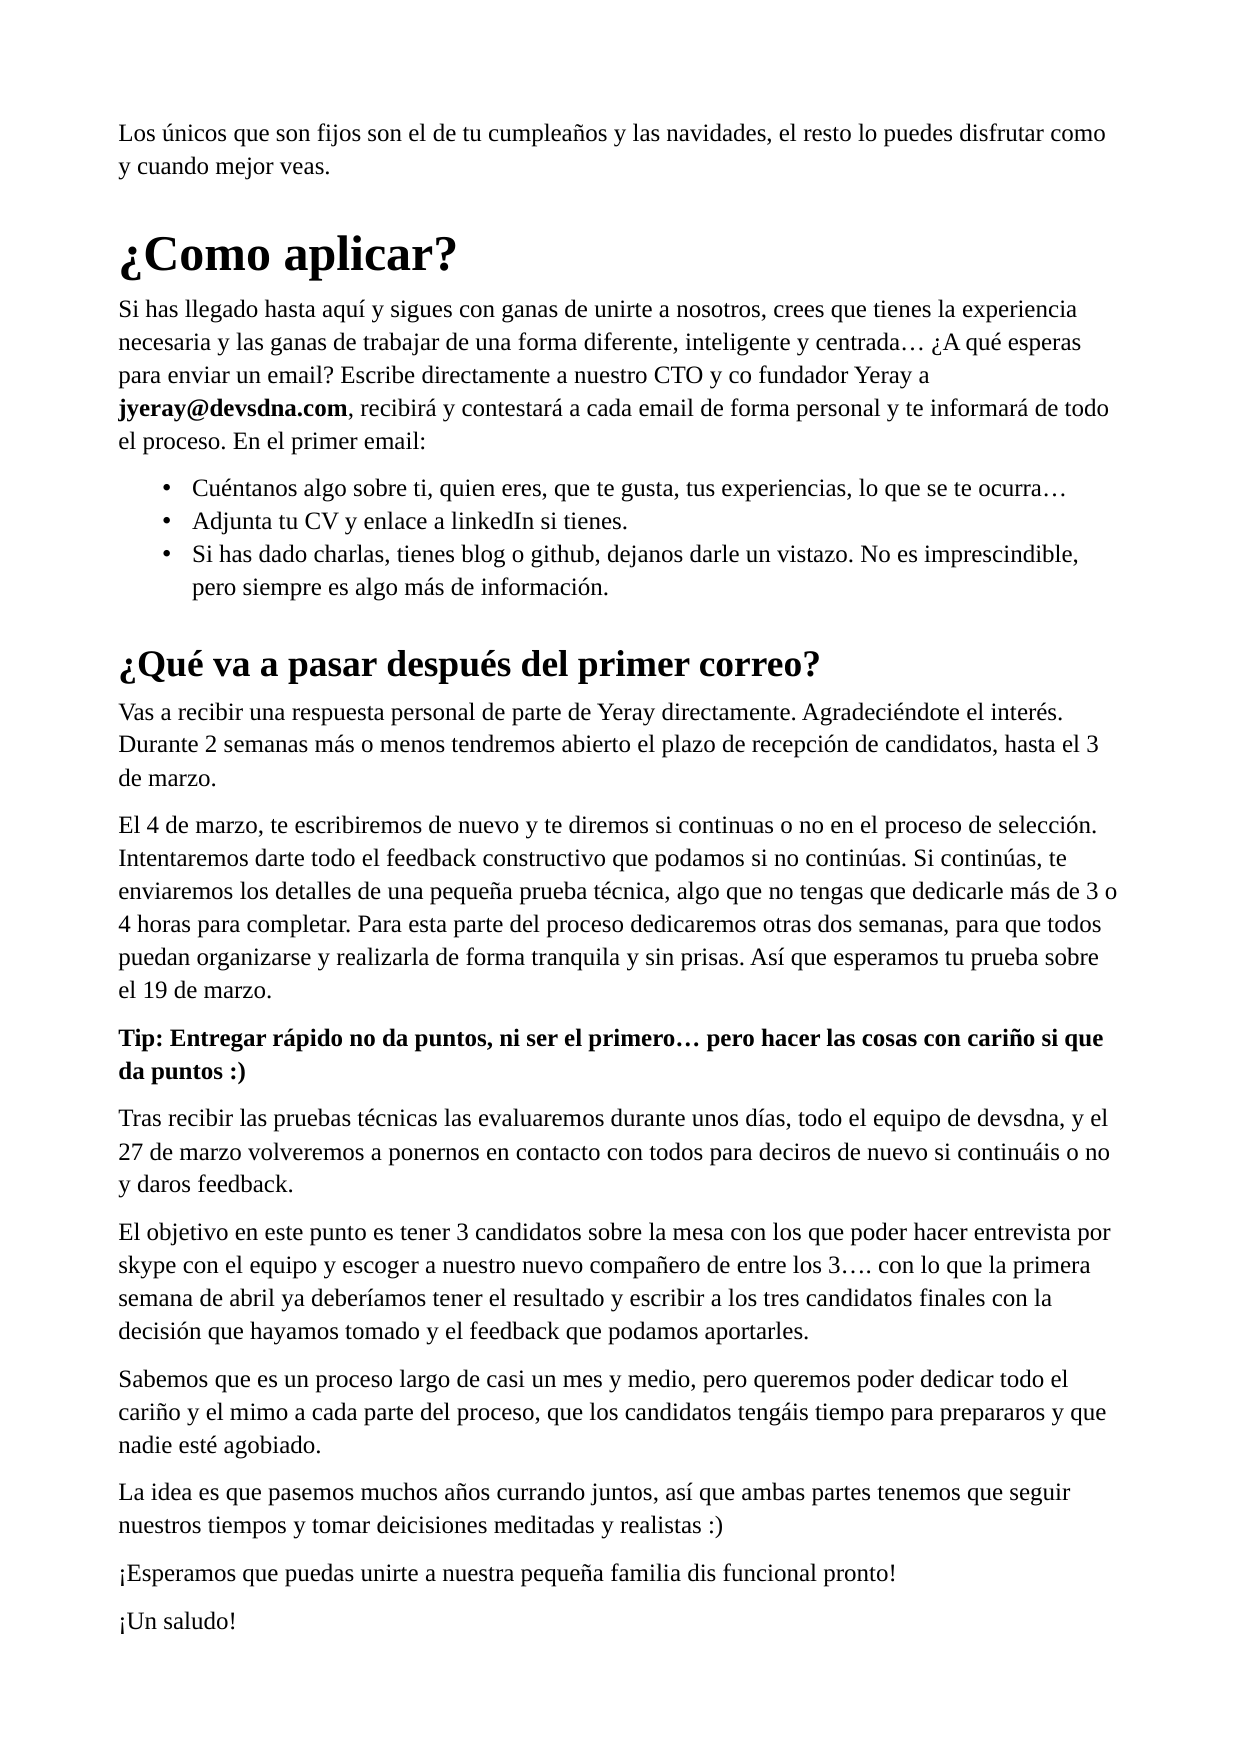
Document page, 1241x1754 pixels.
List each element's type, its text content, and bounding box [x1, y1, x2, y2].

text Tras recibir las pruebas técnicas las evaluaremos durante unos días, todo el equipo de devsdna, y el 27 de marzo volveremos a ponernos en contacto con todos para deciros de nuevo si continuáis o no y daros feedback. [118, 1103, 1122, 1198]
text El objetivo en este punto es tener 3 candidatos sobre la mesa con los que poder hacer entrevista por skype con el equipo y escoger a nuestro nuevo compañero de entre los 3…. con lo que la primera semana de abril ya deberíamos tener el resultado y escribir a los tres candidatos finales con la decisión que hayamos tomado y el feedback que podamos aportarles. [118, 1217, 1122, 1345]
text Vas a recibir una respuesta personal de parte de Yeray directamente. Agradeciéndote el interés. Durante 2 semanas más o menos tendremos abierto el plazo de recepción de candidatos, hasta el 3 de marzo. [118, 697, 1122, 791]
list Adjunta tu CV y enlace a linkedIn si tienes. [162, 506, 1122, 535]
text ¡Un saludo! [118, 1606, 1122, 1634]
text El 4 de marzo, te escribiremos de nuevo y te diremos si continuas o no en el proceso de selección. Intentaremos darte todo el feedback constructivo que podamos si no continúas. Si continúas, te enviaremos los detalles de una pequeña prueba técnica, algo que no tengas que dedicarle más de 3 o 4 horas para completar. Para esta parte del proceso dedicaremos otras dos semanas, para que todos puedan organizarse y realizarla de forma tranquila y sin prisas. Así que esperamos tu prueba sobre el 19 de marzo. [118, 810, 1122, 1004]
text Los únicos que son fijos son el de tu cumpleaños y las navidades, el resto lo puedes disfrutar como y cuando mejor veas. [118, 118, 1122, 180]
subtitle ¿Como aplicar? [118, 224, 1122, 281]
subtitle ¿Qué va a pasar después del primer correo? [118, 641, 1122, 684]
text Si has llegado hasta aquí y sigues con ganas de unirte a nosotros, crees que tienes la experiencia necesaria y las ganas de trabajar de una forma diferente, inteligente y centrada… ¿A qué esperas para enviar un email? Escribe directamente a nuestro CTO y co fundador Yeray a jyeray@devsdna.com, recibirá y contestará a cada email de forma personal y te informará de todo el proceso. En el primer email: [118, 294, 1122, 454]
text Sabemos que es un proceso largo de casi un mes y medio, pero queremos poder dedicar todo el cariño y el mimo a cada parte del proceso, que los candidatos tengáis tiempo para prepararos y que nadie esté agobiado. [118, 1364, 1122, 1459]
text ¡Esperamos que puedas unirte a nuestra pequeña familia dis funcional pronto! [118, 1558, 1122, 1587]
list Cuéntanos algo sobre ti, quien eres, que te gusta, tus experiencias, lo que se te ocurra… [162, 473, 1122, 502]
list Si has dado charlas, tienes blog o github, dejanos darle un vistazo. No es imprescindible, pero siempre es algo más de información. [162, 539, 1122, 601]
text La idea es que pasemos muchos años currando juntos, así que ambas partes tenemos que seguir nuestros tiempos y tomar deicisiones meditadas y realistas :) [118, 1477, 1122, 1539]
text Tip: Entregar rápido no da puntos, ni ser el primero… pero hacer las cosas con cariño si que da puntos :) [118, 1023, 1122, 1085]
